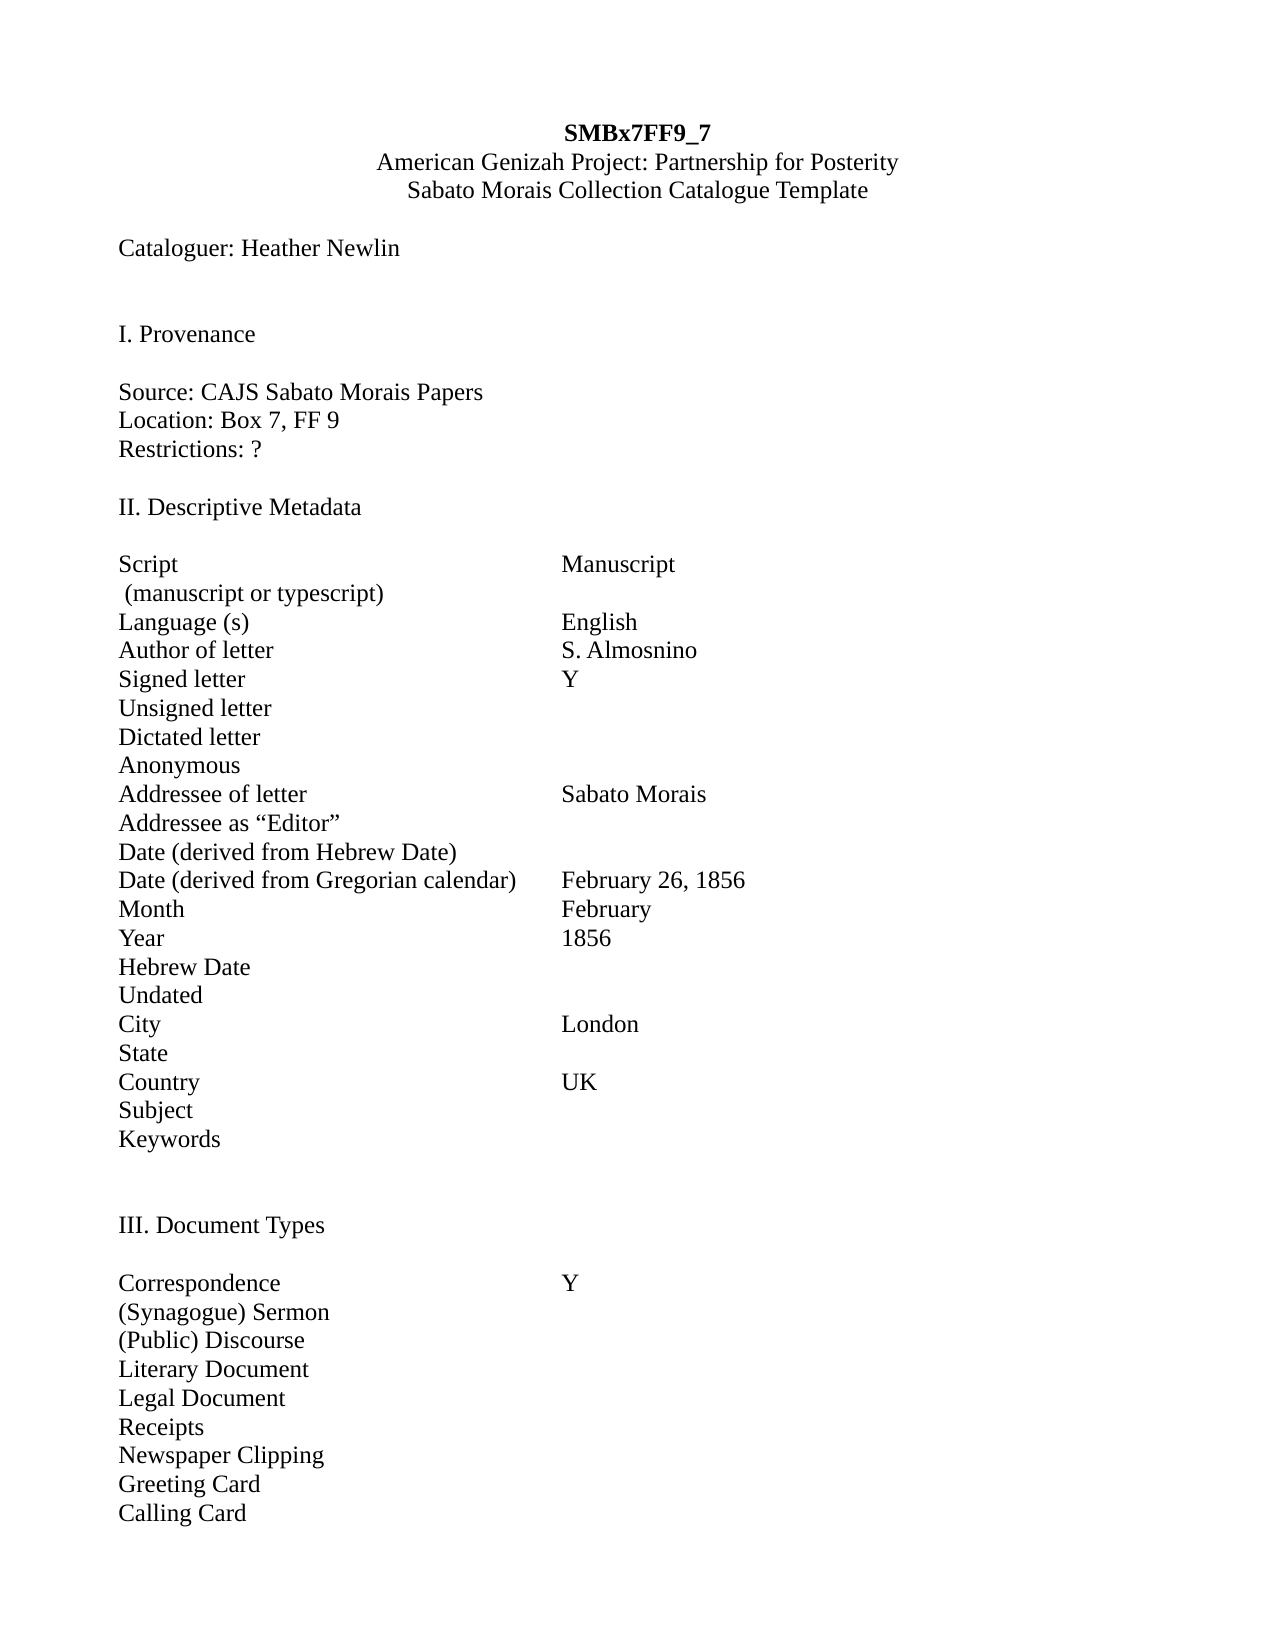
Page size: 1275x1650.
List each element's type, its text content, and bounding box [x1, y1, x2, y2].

text Cataloguer: Heather Newlin [118, 233, 1157, 262]
text Location: Box 7, FF 9 [118, 406, 1157, 434]
text Restrictions: ? [118, 434, 1157, 463]
text Literary Document [118, 1354, 1157, 1383]
text Author of letter S. Almosnino [118, 636, 1157, 664]
text American Genizah Project: Partnership for Posterity [118, 147, 1157, 176]
text City London [118, 1009, 1157, 1038]
text Keywords [118, 1124, 1157, 1153]
text III. Document Types [118, 1211, 1157, 1239]
text Date (derived from Hebrew Date) [118, 837, 1157, 866]
text Newspaper Clipping [118, 1441, 1157, 1469]
text (Synagogue) Sermon [118, 1297, 1157, 1326]
text Month February [118, 894, 1157, 923]
text Anonymous [118, 751, 1157, 779]
text Subject [118, 1096, 1157, 1124]
text Dictated letter [118, 722, 1157, 751]
text Calling Card [118, 1498, 1157, 1527]
text Country UK [118, 1067, 1157, 1096]
text Receipts [118, 1412, 1157, 1441]
text State [118, 1038, 1157, 1067]
text Addressee as “Editor” [118, 808, 1157, 837]
text Sabato Morais Collection Catalogue Template [118, 176, 1157, 204]
text Year 1856 [118, 923, 1157, 952]
text Language (s) English [118, 607, 1157, 636]
text I. Provenance [118, 319, 1157, 348]
text (manuscript or typescript) [118, 578, 1157, 607]
text Correspondence Y [118, 1268, 1157, 1297]
text Source: CAJS Sabato Morais Papers [118, 377, 1157, 406]
text Signed letter Y [118, 664, 1157, 693]
text Unsigned letter [118, 693, 1157, 722]
text (Public) Discourse [118, 1326, 1157, 1354]
text II. Descriptive Metadata [118, 492, 1157, 521]
text Date (derived from Gregorian calendar) February 26, 1856 [118, 866, 1157, 894]
text Script Manuscript [118, 549, 1157, 578]
text Legal Document [118, 1383, 1157, 1412]
text Undated [118, 981, 1157, 1009]
text SMBx7FF9_7 [118, 118, 1157, 147]
text Hebrew Date [118, 952, 1157, 981]
text Addressee of letter Sabato Morais [118, 779, 1157, 808]
text Greeting Card [118, 1469, 1157, 1498]
